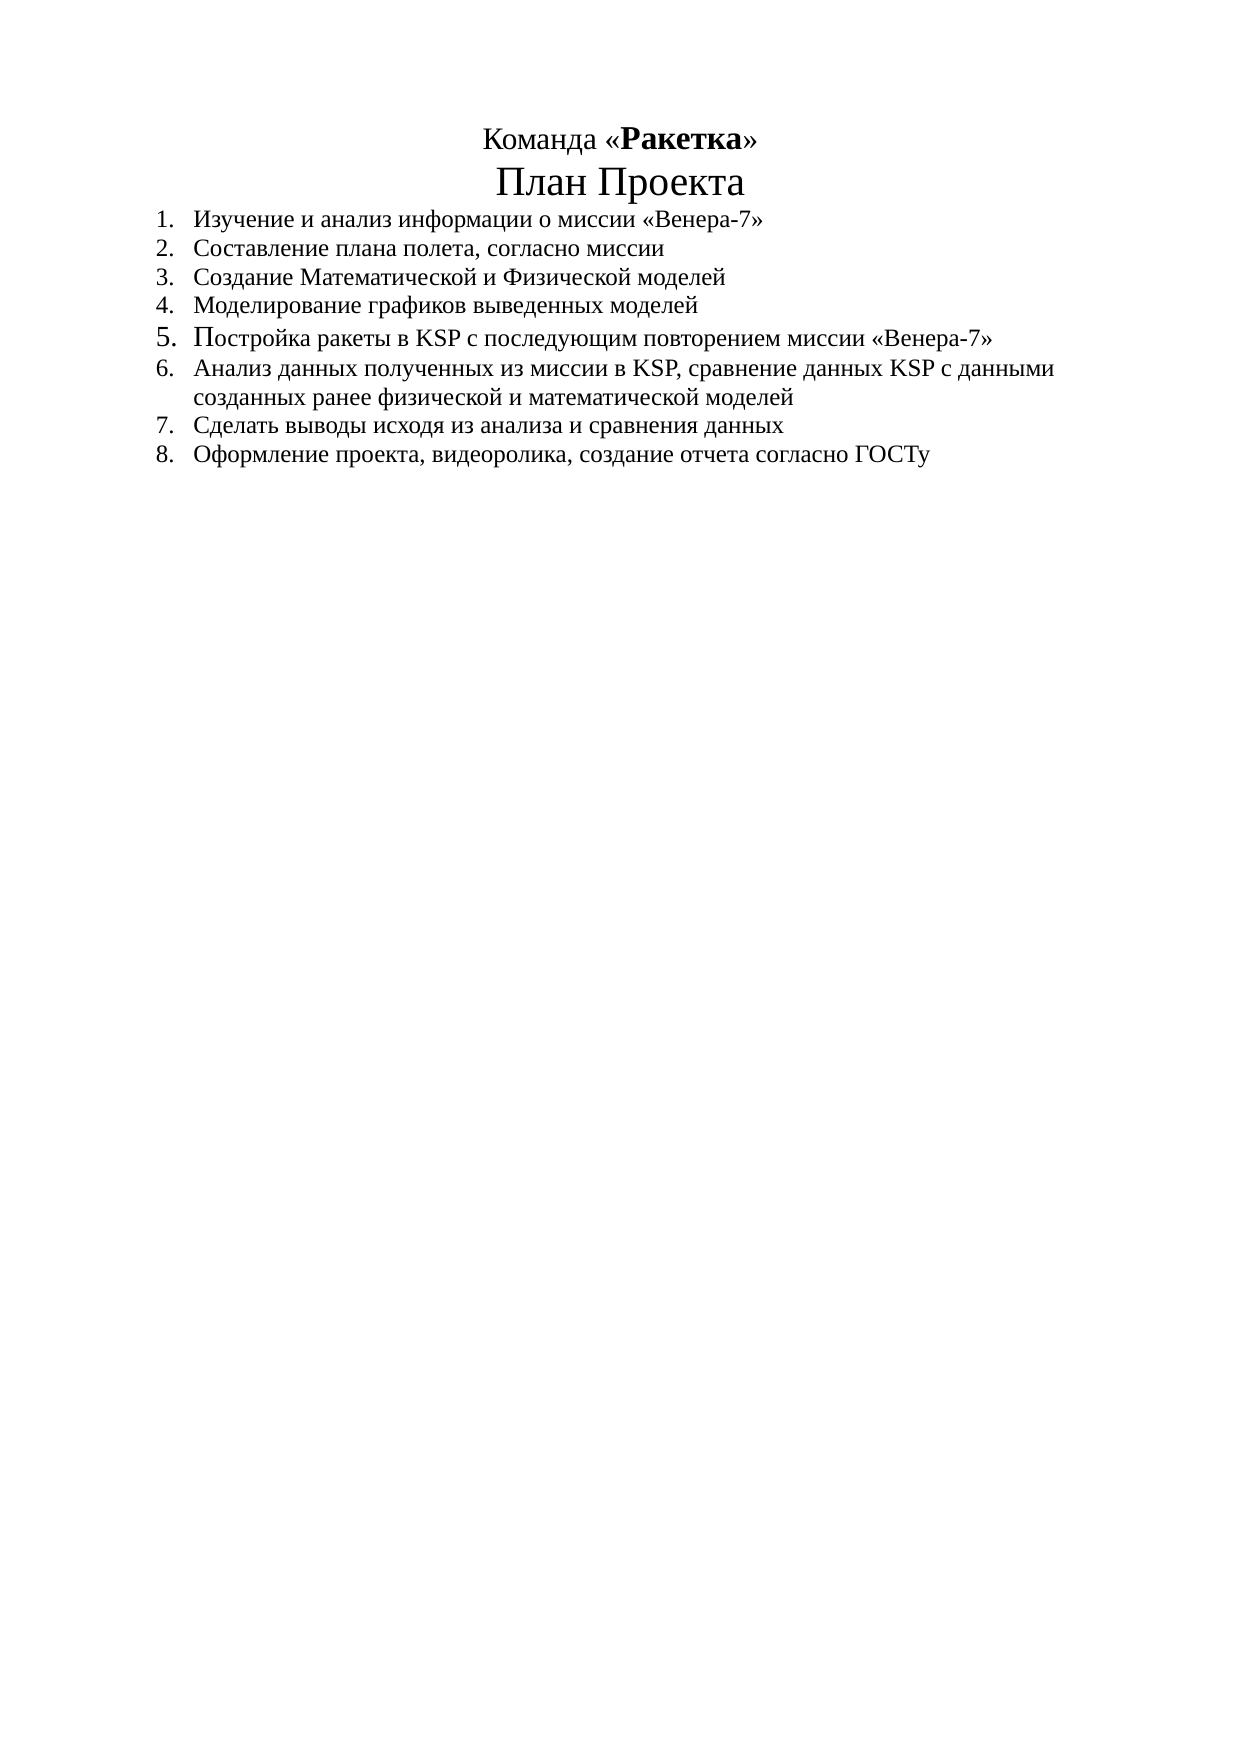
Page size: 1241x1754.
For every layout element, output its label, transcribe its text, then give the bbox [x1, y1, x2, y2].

text Команда «Ракетка» [118, 118, 1122, 156]
list Анализ данных полученных из миссии в KSP, сравнение данных KSP с данными созданных ранее физической и математической моделей [156, 353, 1122, 410]
list Постройка ракеты в KSP с последующим повторением миссии «Венера-7» [156, 319, 1122, 353]
list Составление плана полета, согласно миссии [156, 233, 1122, 262]
text План Проекта [118, 156, 1122, 204]
list Сделать выводы исходя из анализа и сравнения данных [156, 410, 1122, 439]
list Оформление проекта, видеоролика, создание отчета согласно ГОСТу [156, 439, 1122, 468]
list Изучение и анализ информации о миссии «Венера-7» [156, 204, 1122, 233]
list Создание Математической и Физической моделей [156, 262, 1122, 291]
list Моделирование графиков выведенных моделей [156, 291, 1122, 319]
